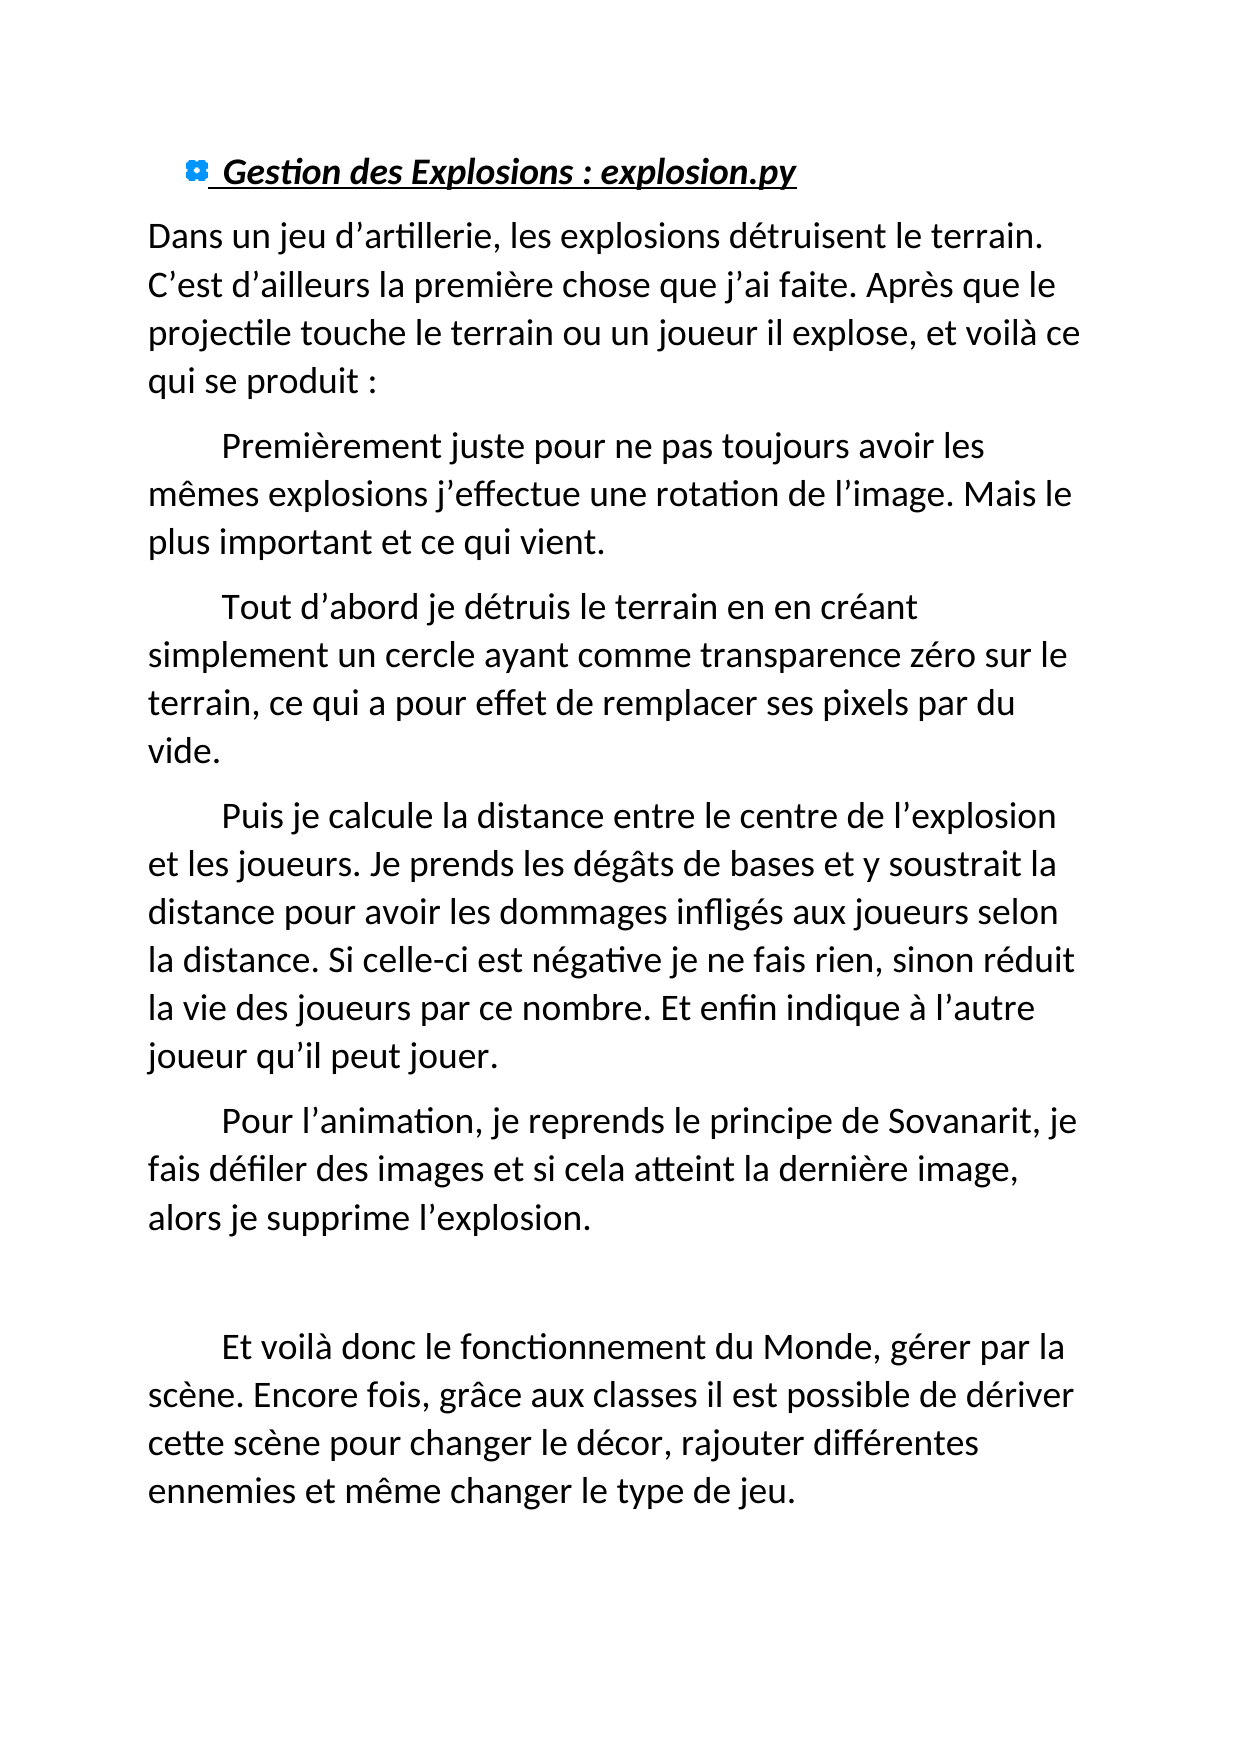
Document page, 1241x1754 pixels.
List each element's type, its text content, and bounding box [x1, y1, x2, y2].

text Tout d’abord je détruis le terrain en en créant simplement un cercle ayant comme transparence zéro sur le terrain, ce qui a pour effet de remplacer ses pixels par du vide. [148, 583, 1093, 773]
text Et voilà donc le fonctionnement du Monde, gérer par la scène. Encore fois, grâce aux classes il est possible de dériver cette scène pour changer le décor, rajouter différentes ennemies et même changer le type de jeu. [148, 1323, 1093, 1513]
list Gestion des Explosions : explosion.py [185, 148, 1093, 193]
text Puis je calcule la distance entre le centre de l’explosion et les joueurs. Je prends les dégâts de bases et y soustrait la distance pour avoir les dommages infligés aux joueurs selon la distance. Si celle-ci est négative je ne fais rien, sinon réduit la vie des joueurs par ce nombre. Et enfin indique à l’autre joueur qu’il peut jouer. [148, 792, 1093, 1078]
text Pour l’animation, je reprends le principe de Sovanarit, je fais défiler des images et si cela atteint la dernière image, alors je supprime l’explosion. [148, 1097, 1093, 1239]
text Premièrement juste pour ne pas toujours avoir les mêmes explosions j’effectue une rotation de l’image. Mais le plus important et ce qui vient. [148, 422, 1093, 564]
text Dans un jeu d’artillerie, les explosions détruisent le terrain. C’est d’ailleurs la première chose que j’ai faite. Après que le projectile touche le terrain ou un joueur il explose, et voilà ce qui se produit : [148, 212, 1093, 403]
